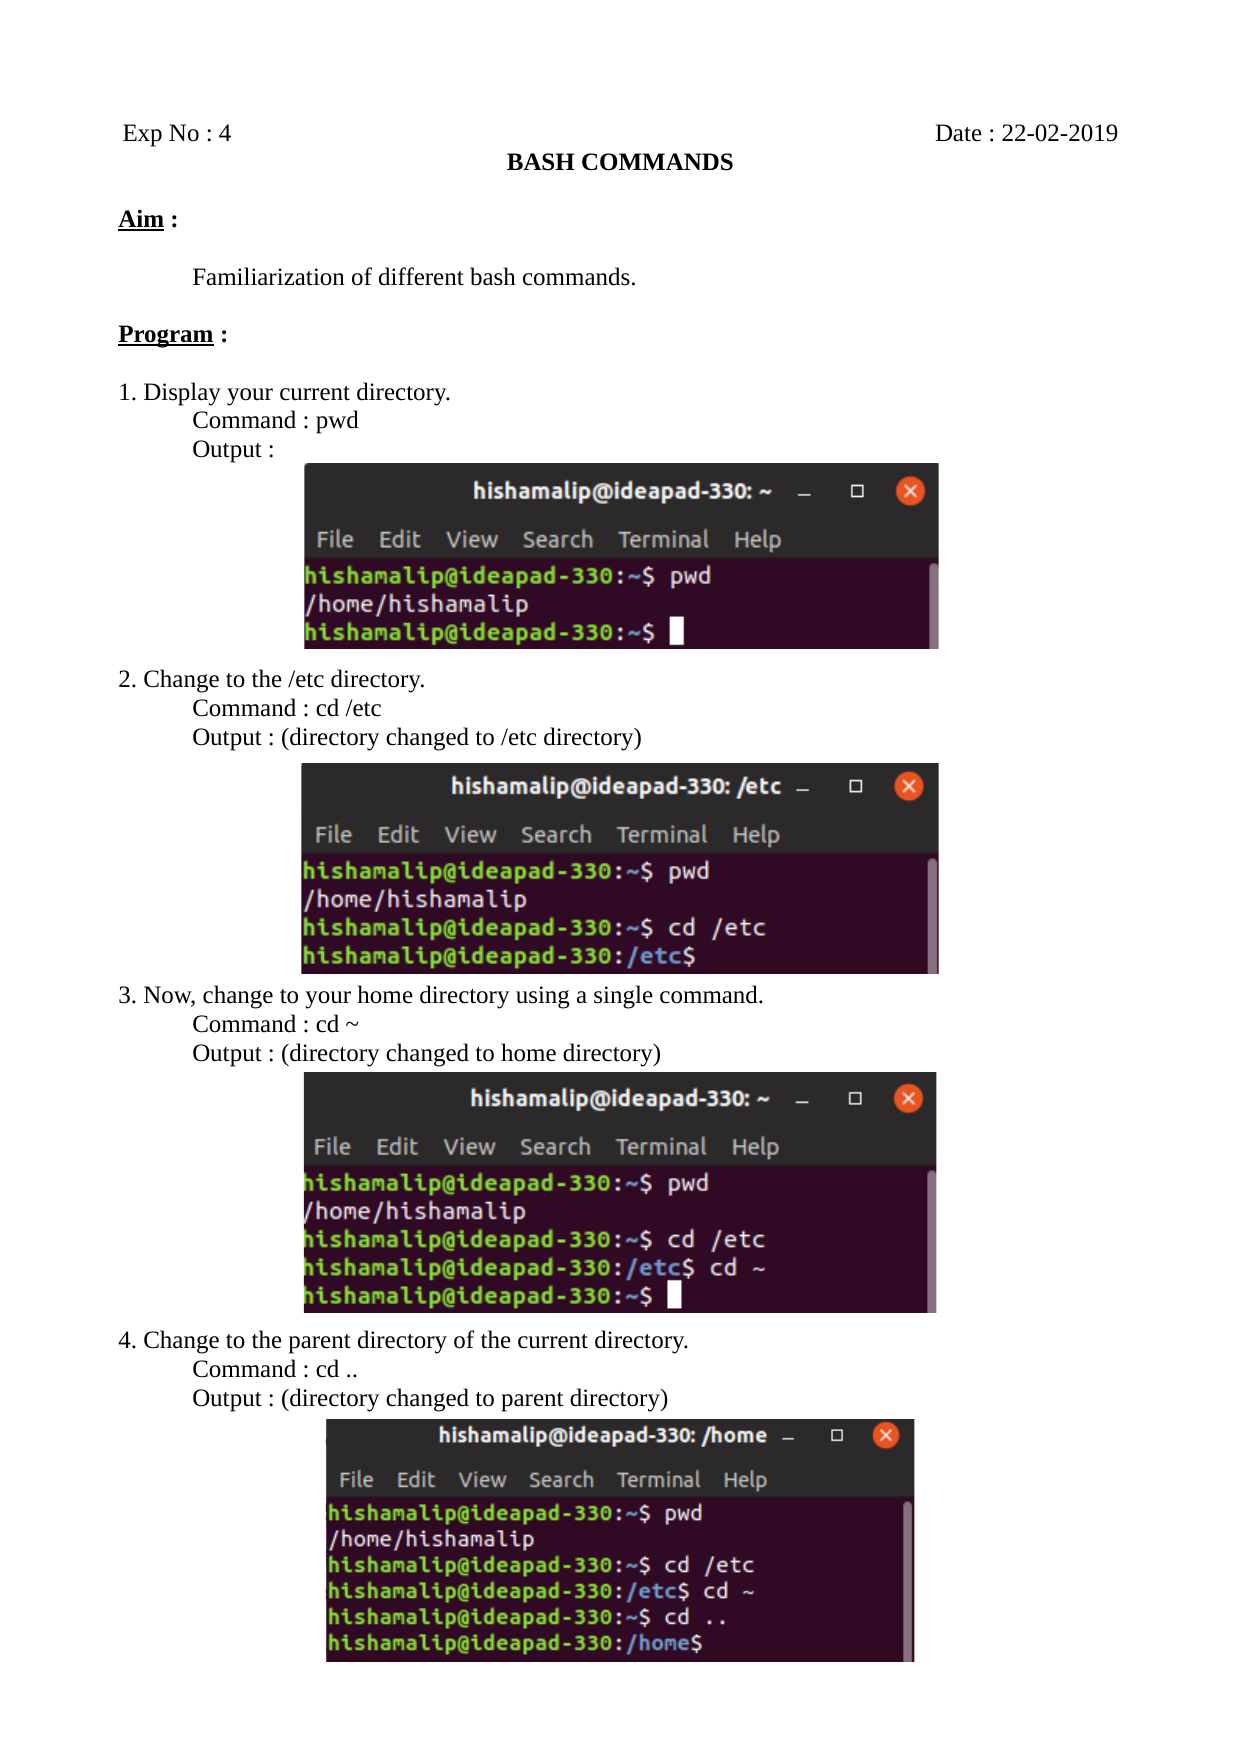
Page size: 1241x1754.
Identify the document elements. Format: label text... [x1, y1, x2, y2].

text 3. Now, change to your home directory using a single command. [118, 981, 1122, 1009]
text Program : [118, 319, 1122, 348]
text Output : [118, 434, 1122, 463]
picture [303, 1072, 937, 1313]
text Aim : [118, 204, 1122, 233]
text Output : (directory changed to home directory) [118, 1038, 1122, 1067]
picture [301, 763, 939, 974]
text 1. Display your current directory. [118, 377, 1122, 406]
text Exp No : 4 Date : 22-02-2019 [118, 118, 1122, 147]
text Familiarization of different bash commands. [118, 262, 1122, 291]
text 4. Change to the parent directory of the current directory. [118, 1326, 1122, 1354]
text Output : (directory changed to /etc directory) [118, 722, 1122, 751]
picture [304, 463, 939, 649]
text BASH COMMANDS [118, 147, 1122, 176]
text Command : cd ~ [118, 1009, 1122, 1038]
text 2. Change to the /etc directory. [118, 664, 1122, 693]
text Command : pwd [118, 406, 1122, 434]
picture [325, 1419, 915, 1662]
text Output : (directory changed to parent directory) [118, 1383, 1122, 1412]
text Command : cd /etc [118, 693, 1122, 722]
text Command : cd .. [118, 1354, 1122, 1383]
